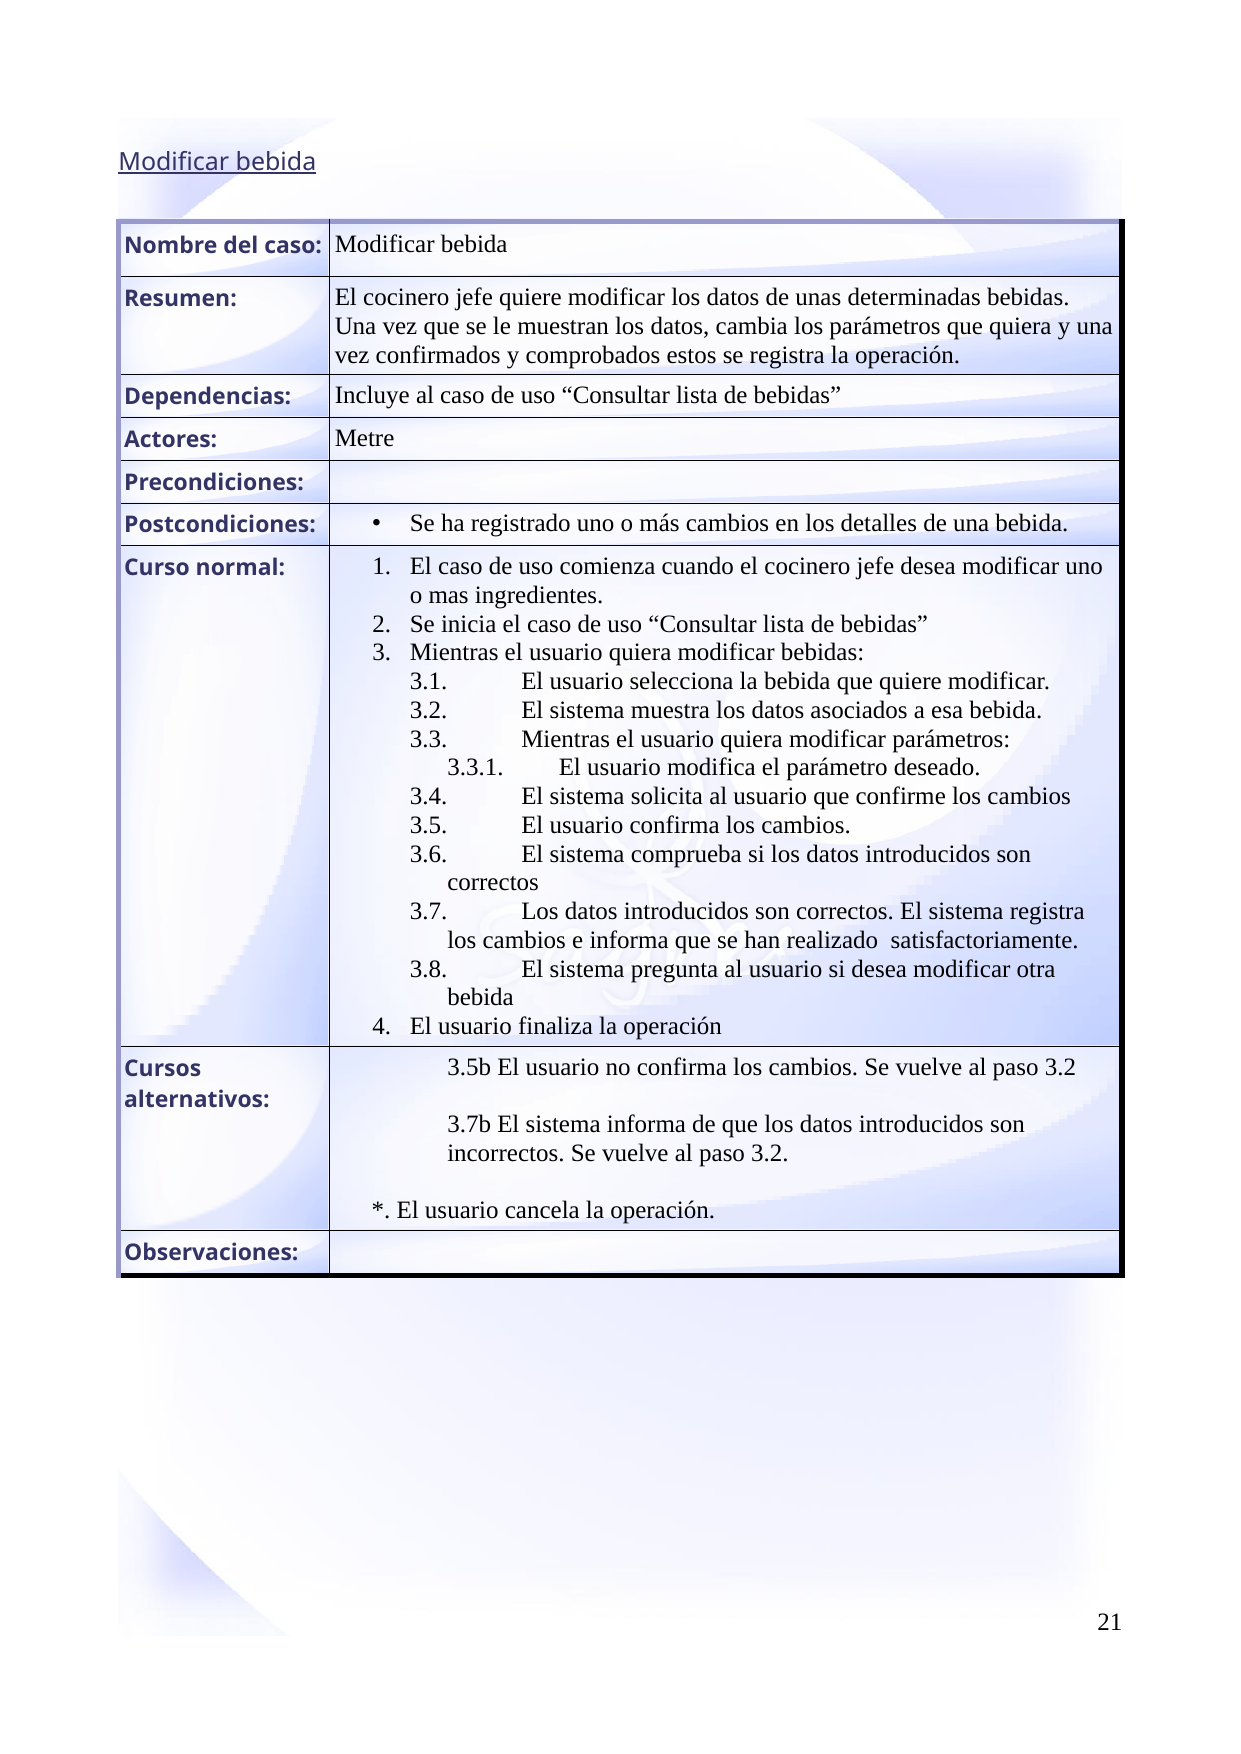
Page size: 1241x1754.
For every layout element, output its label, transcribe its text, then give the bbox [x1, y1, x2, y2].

table_cell [330, 461, 1119, 503]
table_cell Cursos alternativos: [121, 1047, 329, 1230]
table_cell Dependencias: [121, 375, 329, 417]
table_cell Resumen: [121, 277, 329, 374]
table_cell Curso normal: [121, 546, 329, 1046]
subtitle Modificar bebida [118, 143, 1122, 177]
picture [118, 177, 1122, 219]
table_cell 3.5b El usuario no confirma los cambios. Se vuelve al paso 3.2 3.7b El sistema informa de que los datos introducidos son incorrectos. Se vuelve al paso 3.2. *. El usuario cancela la operación. [330, 1047, 1119, 1230]
table_cell El caso de uso comienza cuando el cocinero jefe desea modificar uno o mas ingredientes. Se inicia el caso de uso “Consultar lista de bebidas” Mientras el usuario quiera modificar bebidas: El usuario selecciona la bebida que quiere modificar. El sistema muestra los datos asociados a esa bebida. Mientras el usuario quiera modificar parámetros: El usuario modifica el parámetro deseado. El sistema solicita al usuario que confirme los cambios El usuario confirma los cambios. El sistema comprueba si los datos introducidos son correctos Los datos introducidos son correctos. El sistema registra los cambios e informa que se han realizado satisfactoriamente. El sistema pregunta al usuario si desea modificar otra bebida El usuario finaliza la operación [330, 546, 1119, 1046]
table_cell Observaciones: [121, 1231, 329, 1273]
table_cell Incluye al caso de uso “Consultar lista de bebidas” [330, 375, 1119, 417]
table_cell Se ha registrado uno o más cambios en los detalles de una bebida. [330, 504, 1119, 545]
table_cell Postcondiciones: [121, 504, 329, 545]
table_cell El cocinero jefe quiere modificar los datos de unas determinadas bebidas. Una vez que se le muestran los datos, cambia los parámetros que quiera y una vez confirmados y comprobados estos se registra la operación. [330, 277, 1119, 374]
table_cell Metre [330, 418, 1119, 460]
table_cell Precondiciones: [121, 461, 329, 503]
table_header Nombre del caso: [121, 224, 329, 276]
table_cell Actores: [121, 418, 329, 460]
picture [118, 118, 1122, 143]
table_cell [330, 1231, 1119, 1273]
picture [118, 1278, 1122, 1636]
table_header Modificar bebida [330, 224, 1119, 276]
